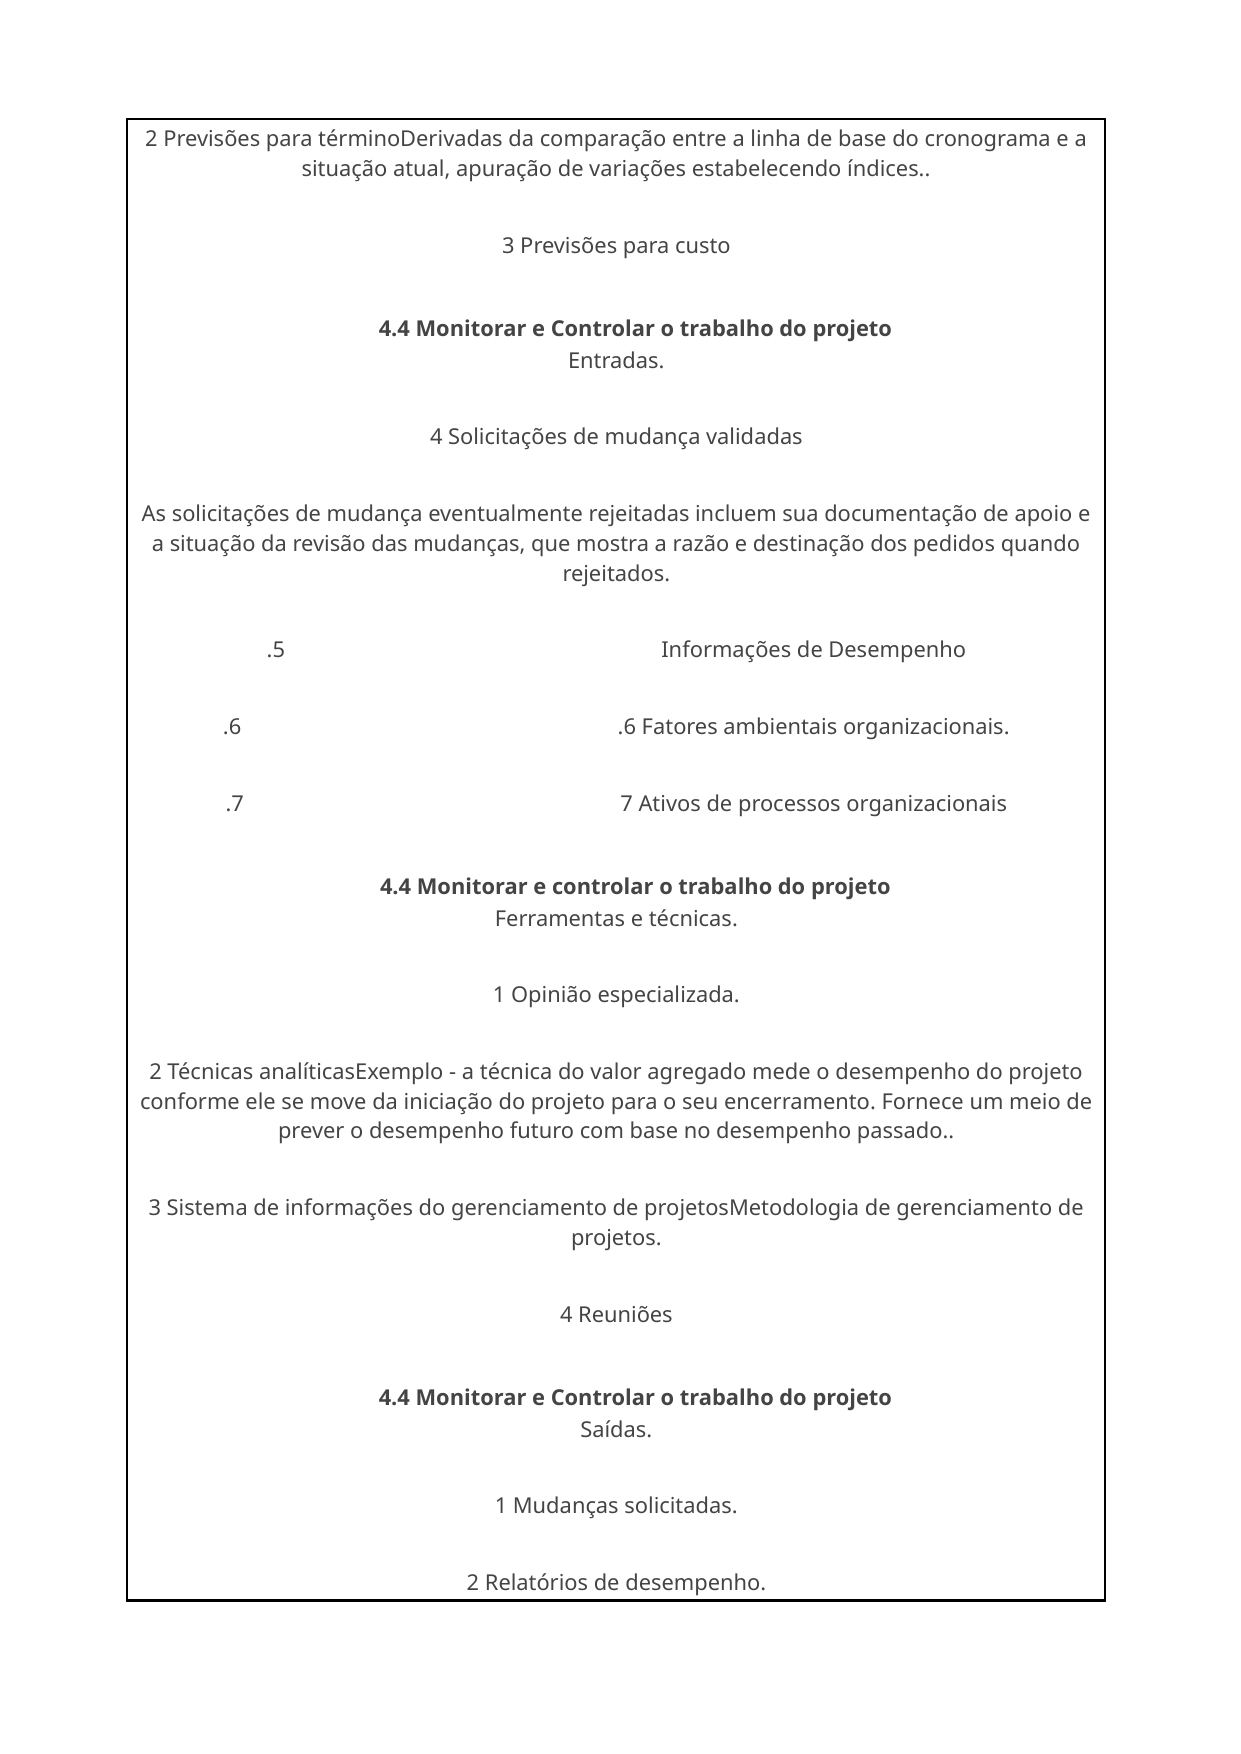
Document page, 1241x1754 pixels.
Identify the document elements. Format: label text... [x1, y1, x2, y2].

list .6 Fatores ambientais organizacionais. [128, 706, 1104, 741]
text 2 Técnicas analíticasExemplo - a técnica do valor agregado mede o desempenho do projeto conforme ele se move da iniciação do projeto para o seu encerramento. Fornece um meio de prever o desempenho futuro com base no desempenho passado.. [128, 1051, 1104, 1145]
text 37 4.4 Monitorar e controlar o trabalho do projeto Ferramentas e técnicas. [128, 859, 1104, 932]
text 1 Opinião especializada. [128, 974, 1104, 1009]
text 1 Mudanças solicitadas. [128, 1485, 1104, 1520]
list Informações de Desempenho [128, 629, 1104, 664]
text 38 4.4 Monitorar e Controlar o trabalho do projeto Saídas. [128, 1370, 1104, 1443]
text 4 Reuniões [128, 1293, 1104, 1328]
text 4 Solicitações de mudança validadas [128, 416, 1104, 451]
text 2 Previsões para términoDerivadas da comparação entre a linha de base do cronograma e a situação atual, apuração de variações estabelecendo índices.. [128, 120, 1104, 183]
text 2 Relatórios de desempenho. [128, 1562, 1104, 1599]
text 3 Sistema de informações do gerenciamento de projetosMetodologia de gerenciamento de projetos. [128, 1187, 1104, 1252]
text 3 Previsões para custo [128, 224, 1104, 259]
text 36 4.4 Monitorar e Controlar o trabalho do projeto Entradas. [128, 301, 1104, 374]
list 7 Ativos de processos organizacionais [128, 782, 1104, 817]
text As solicitações de mudança eventualmente rejeitadas incluem sua documentação de apoio e a situação da revisão das mudanças, que mostra a razão e destinação dos pedidos quando rejeitados. [128, 493, 1104, 587]
